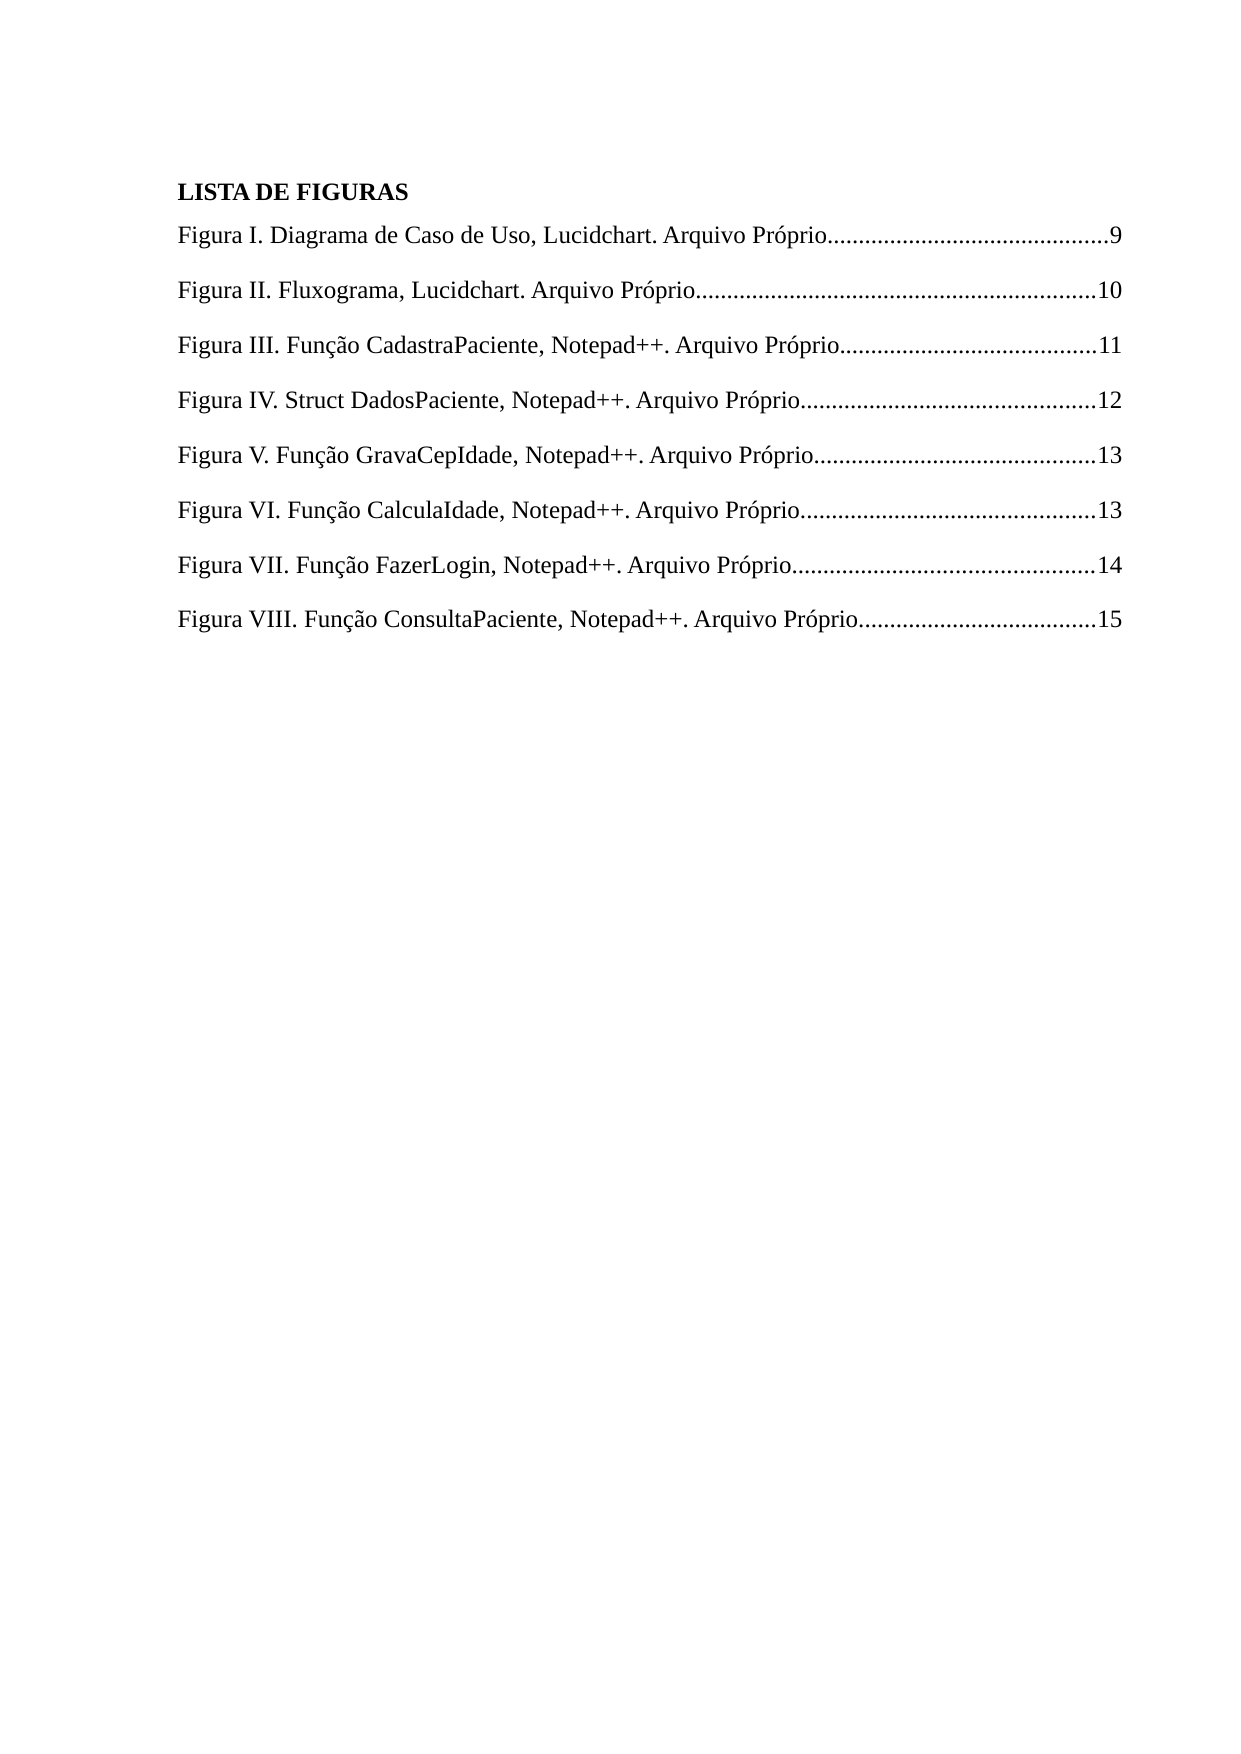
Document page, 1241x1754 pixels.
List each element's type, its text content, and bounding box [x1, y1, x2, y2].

list Figura VII. Função FazerLogin, Notepad++. Arquivo Próprio. 14 [177, 550, 1122, 578]
list Figura VI. Função CalculaIdade, Notepad++. Arquivo Próprio. 13 [177, 495, 1122, 523]
list Figura III. Função CadastraPaciente, Notepad++. Arquivo Próprio. 11 [177, 330, 1122, 359]
list Figura I. Diagrama de Caso de Uso, Lucidchart. Arquivo Próprio. 9 [177, 220, 1122, 249]
list Figura V. Função GravaCepIdade, Notepad++. Arquivo Próprio. 13 [177, 440, 1122, 469]
list Figura VIII. Função ConsultaPaciente, Notepad++. Arquivo Próprio. 15 [177, 604, 1122, 633]
list Figura IV. Struct DadosPaciente, Notepad++. Arquivo Próprio. 12 [177, 385, 1122, 414]
text LISTA DE FIGURAS [177, 177, 1122, 206]
list Figura II. Fluxograma, Lucidchart. Arquivo Próprio. 10 [177, 275, 1122, 304]
